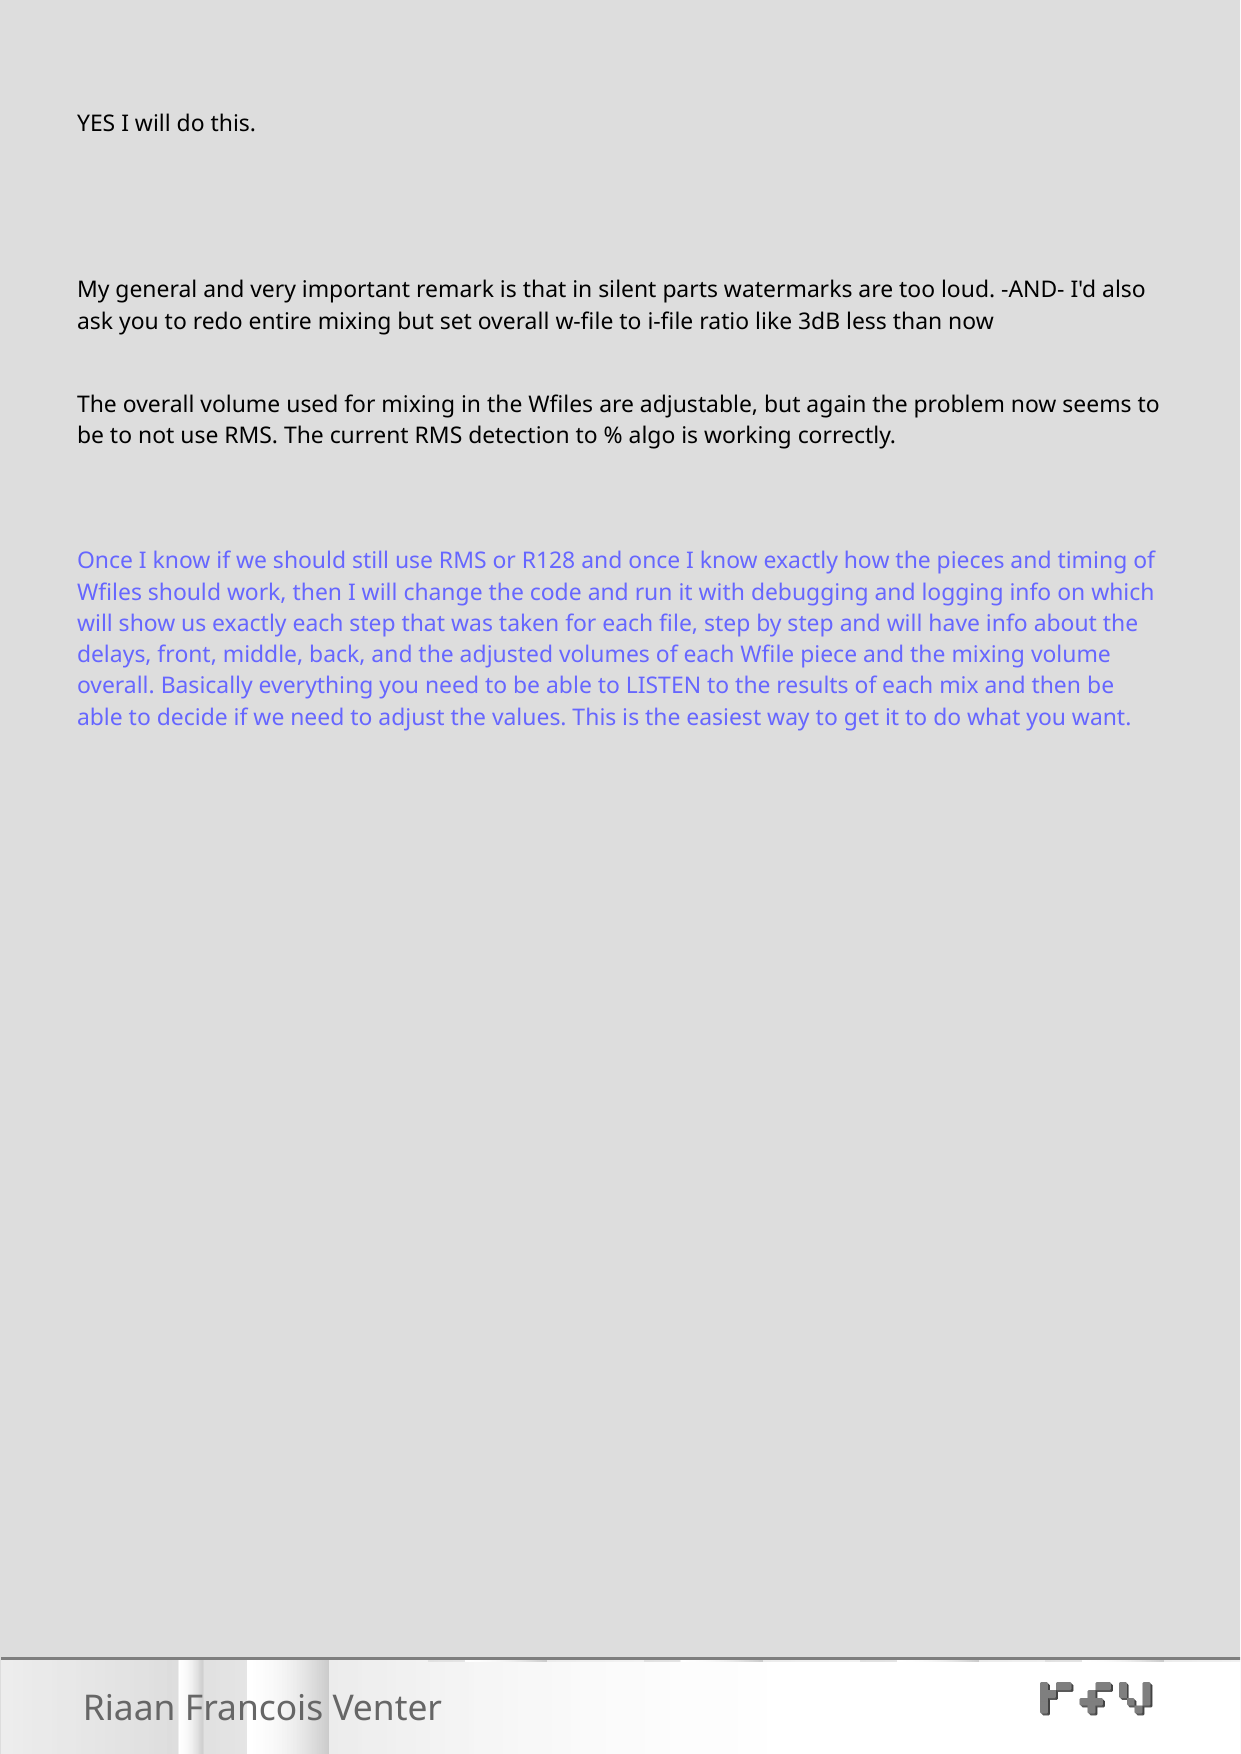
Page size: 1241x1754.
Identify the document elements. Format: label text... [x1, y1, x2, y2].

text My general and very important remark is that in silent parts watermarks are too loud. -AND- I'd also ask you to redo entire mixing but set overall w-file to i-file ratio like 3dB less than now [77, 273, 1163, 336]
text The overall volume used for mixing in the Wfiles are adjustable, but again the problem now seems to be to not use RMS. The current RMS detection to % algo is working correctly. [77, 388, 1163, 451]
text YES I will do this. [77, 107, 1163, 138]
text Once I know if we should still use RMS or R128 and once I know exactly how the pieces and timing of Wfiles should work, then I will change the code and run it with debugging and logging info on which will show us exactly each step that was taken for each file, step by step and will have info about the delays, front, middle, back, and the adjusted volumes of each Wfile piece and the mixing volume overall. Basically everything you need to be able to LISTEN to the results of each mix and then be able to decide if we need to adjust the values. This is the easiest way to get it to do what you want. [77, 544, 1163, 732]
picture [1, 1657, 1240, 1754]
